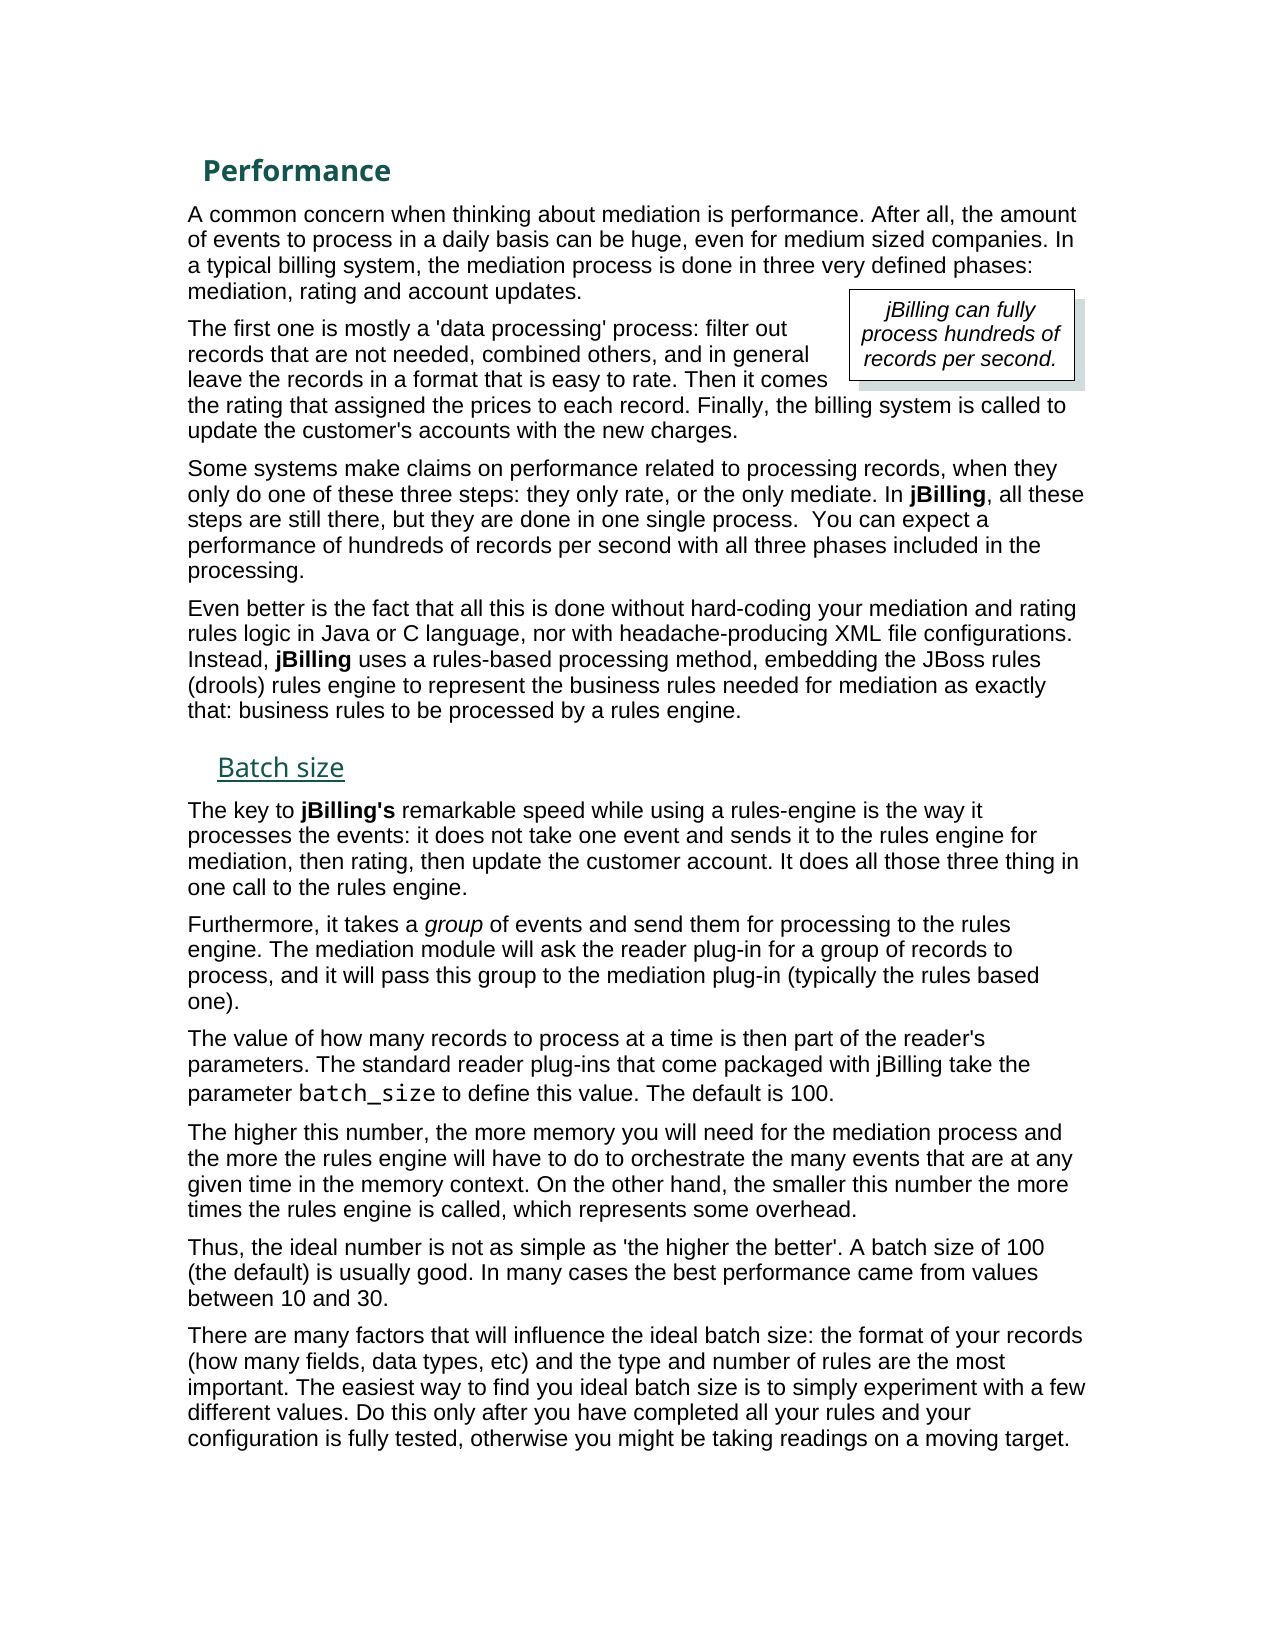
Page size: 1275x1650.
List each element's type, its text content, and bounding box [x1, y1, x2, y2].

text The key to jBilling's remarkable speed while using a rules-engine is the way it processes the events: it does not take one event and sends it to the rules engine for mediation, then rating, then update the customer account. It does all those three thing in one call to the rules engine. [187, 797, 1087, 900]
subtitle Batch size [217, 749, 1087, 786]
text Some systems make claims on performance related to processing records, when they only do one of these three steps: they only rate, or the only mediate. In jBilling, all these steps are still there, but they are done in one single process. You can expect a performance of hundreds of records per second with all three phases included in the processing. [187, 456, 1087, 584]
text The first one is mostly a 'data processing' process: filter out records that are not needed, combined others, and in general leave the records in a format that is easy to rate. Then it comes the rating that assigned the prices to each record. Finally, the billing system is called to update the customer's accounts with the new charges. [187, 316, 1087, 444]
subtitle Performance [202, 150, 1087, 190]
text The higher this number, the more memory you will need for the mediation process and the more the rules engine will have to do to orchestrate the many events that are at any given time in the memory context. On the other hand, the smaller this number the more times the rules engine is called, which represents some overhead. [187, 1120, 1087, 1223]
text A common concern when thinking about mediation is performance. After all, the amount of events to process in a daily basis can be huge, even for medium sized companies. In a typical billing system, the mediation process is done in three very defined phases: mediation, rating and account updates. [850, 290, 1074, 380]
text Even better is the fact that all this is done without hard-coding your mediation and rating rules logic in Java or C language, nor with headache-producing XML file configurations. Instead, jBilling uses a rules-based processing method, embedding the JBoss rules (drools) rules engine to represent the business rules needed for mediation as exactly that: business rules to be processed by a rules engine. [187, 596, 1087, 724]
text jBilling can fully process hundreds of records per second. [858, 297, 1065, 371]
text There are many factors that will influence the ideal batch size: the format of your records (how many fields, data types, etc) and the type and number of rules are the most important. The easiest way to find you ideal batch size is to simply experiment with a few different values. Do this only after you have completed all your rules and your configuration is fully tested, otherwise you might be taking readings on a moving target. [187, 1323, 1087, 1451]
text The value of how many records to process at a time is then part of the reader's parameters. The standard reader plug-ins that come packaged with jBilling take the parameter batch_size to define this value. The default is 100. [187, 1026, 1087, 1108]
text Furthermore, it takes a group of events and send them for processing to the rules engine. The mediation module will ask the reader plug-in for a group of records to process, and it will pass this group to the mediation plug-in (typically the rules based one). [187, 912, 1087, 1014]
text Thus, the ideal number is not as simple as 'the higher the better'. A batch size of 100 (the default) is usually good. In many cases the best performance came from values between 10 and 30. [187, 1234, 1087, 1311]
text A common concern when thinking about mediation is performance. After all, the amount of events to process in a daily basis can be huge, even for medium sized companies. In a typical billing system, the mediation process is done in three very defined phases: mediation, rating and account updates. [187, 201, 1087, 304]
